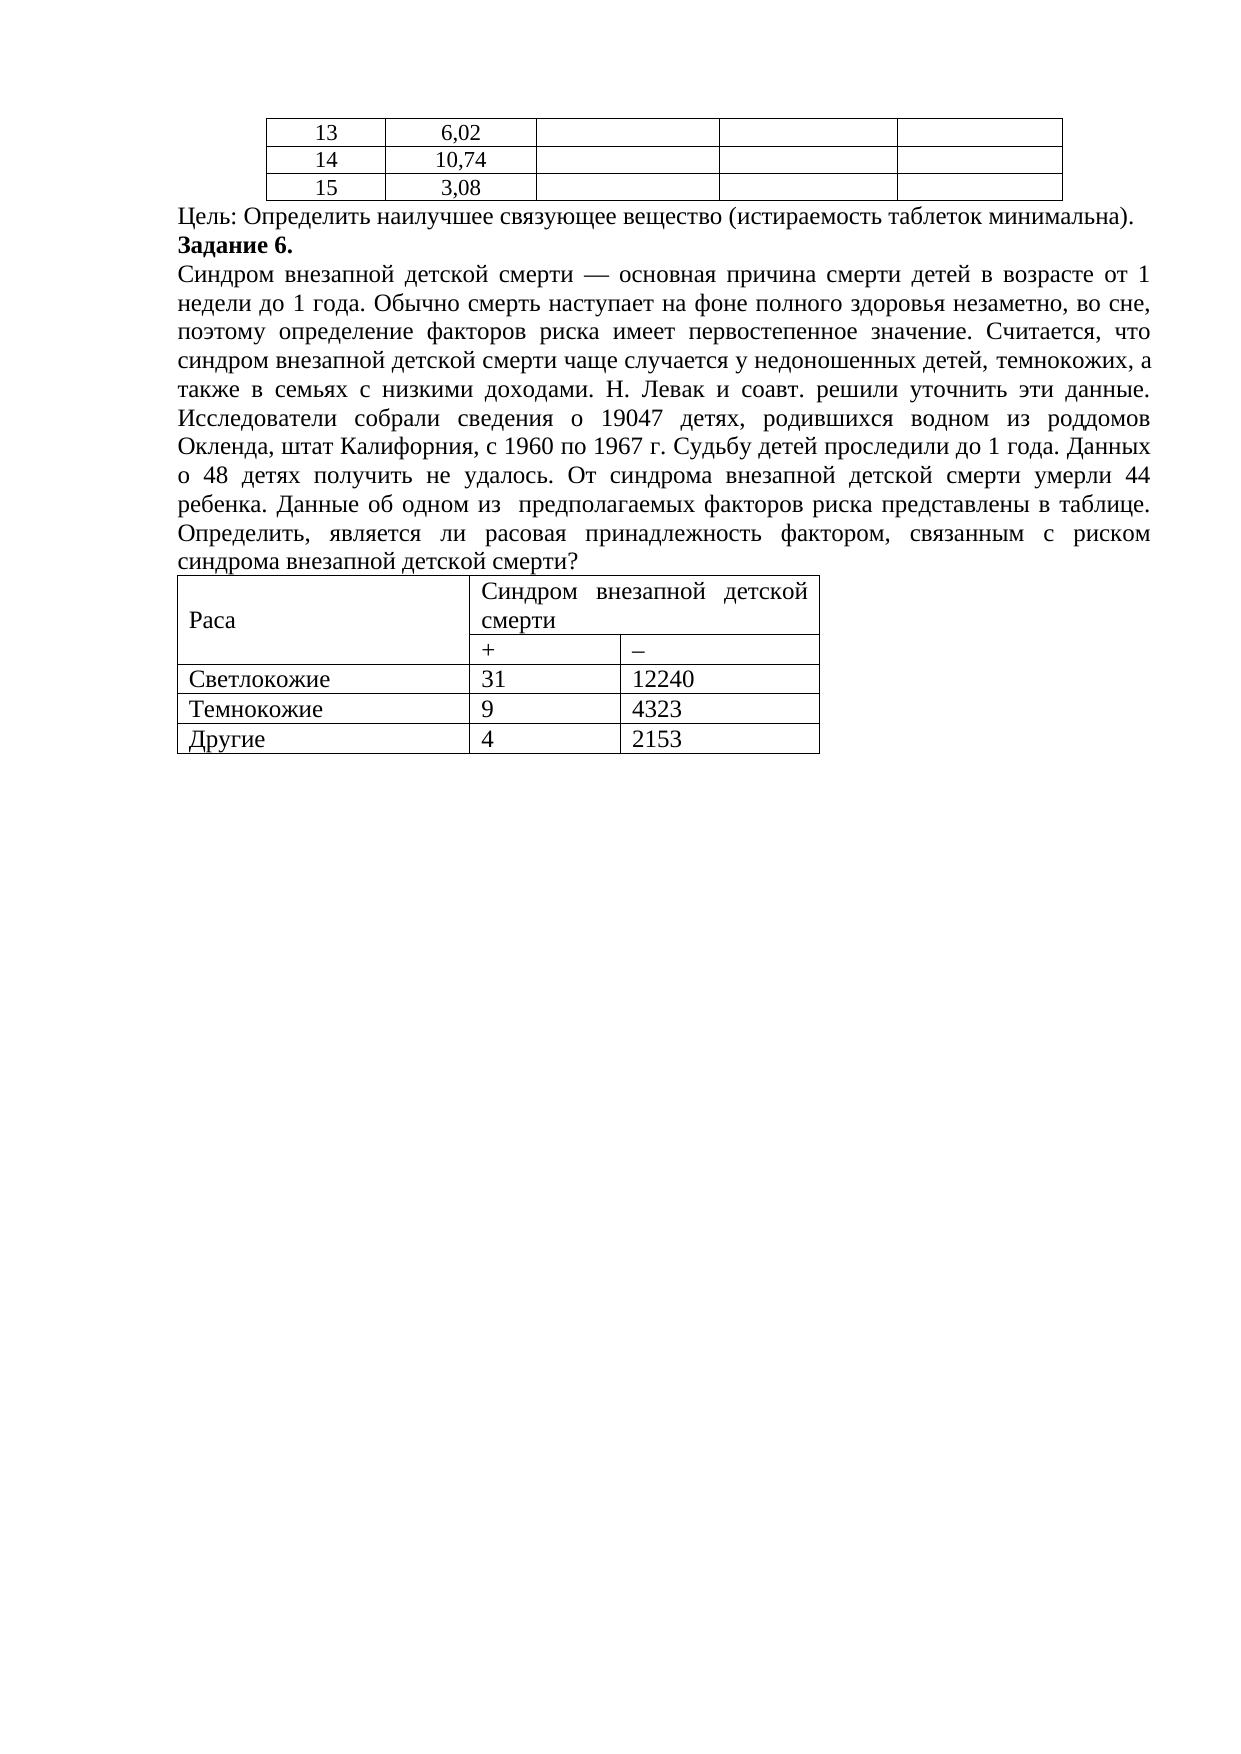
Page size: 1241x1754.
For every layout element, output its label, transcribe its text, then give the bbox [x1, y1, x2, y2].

text Синдром внезапной детской смерти — основная причина смерти детей в возрасте от 1 недели до 1 года. Обычно смерть наступает на фоне полного здоровья незаметно, во сне, поэтому определение факторов риска имеет первостепенное значение. Считается, что синдром внезапной детской смерти чаще случается у недоношенных детей, темнокожих, а также в семьях с низкими доходами. Н. Левак и соавт. решили уточнить эти данные. Исследователи собрали сведения о 19047 детях, родившихся водном из роддомов Окленда, штат Калифорния, с 1960 по 1967 г. Судьбу детей проследили до 1 года. Данных о 48 детях получить не удалось. От синдрома внезапной детской смерти умерли 44 ребенка. Данные об одном из предполагаемых факторов риска представлены в таблице. Определить, является ли расовая принадлежность фактором, связанным с риском синдрома внезапной детской смерти? [177, 259, 1152, 575]
table_cell + [470, 635, 620, 663]
table_cell [898, 119, 1062, 146]
text Цель: Определить наилучшее связующее вещество (истираемость таблеток минимальна). [177, 201, 1152, 230]
table_cell [720, 119, 897, 146]
table_cell [720, 174, 897, 200]
table_cell [898, 147, 1062, 173]
table_cell 4323 [621, 694, 819, 723]
table_cell 14 [267, 147, 385, 173]
table_cell [720, 147, 897, 173]
table_cell – [621, 635, 819, 663]
table_cell 4 [470, 724, 620, 753]
table_cell 13 [267, 119, 385, 146]
table_cell 15 [267, 174, 385, 200]
table_cell 9 [470, 694, 620, 723]
table_cell [537, 147, 719, 173]
table_cell 10,74 [386, 147, 536, 173]
table_cell Другие [178, 724, 469, 753]
text Задание 6. [177, 230, 1152, 259]
table_cell 3,08 [386, 174, 536, 200]
table_cell Светлокожие [178, 665, 469, 693]
table_header Синдром внезапной детской смерти [470, 576, 819, 634]
table_cell 6,02 [386, 119, 536, 146]
table_cell [537, 119, 719, 146]
table_cell 31 [470, 665, 620, 693]
table_cell 12240 [621, 665, 819, 693]
table_cell [898, 174, 1062, 200]
table_cell [537, 174, 719, 200]
table_header Раса [178, 576, 469, 663]
table_cell Темнокожие [178, 694, 469, 723]
table_cell 2153 [621, 724, 819, 753]
